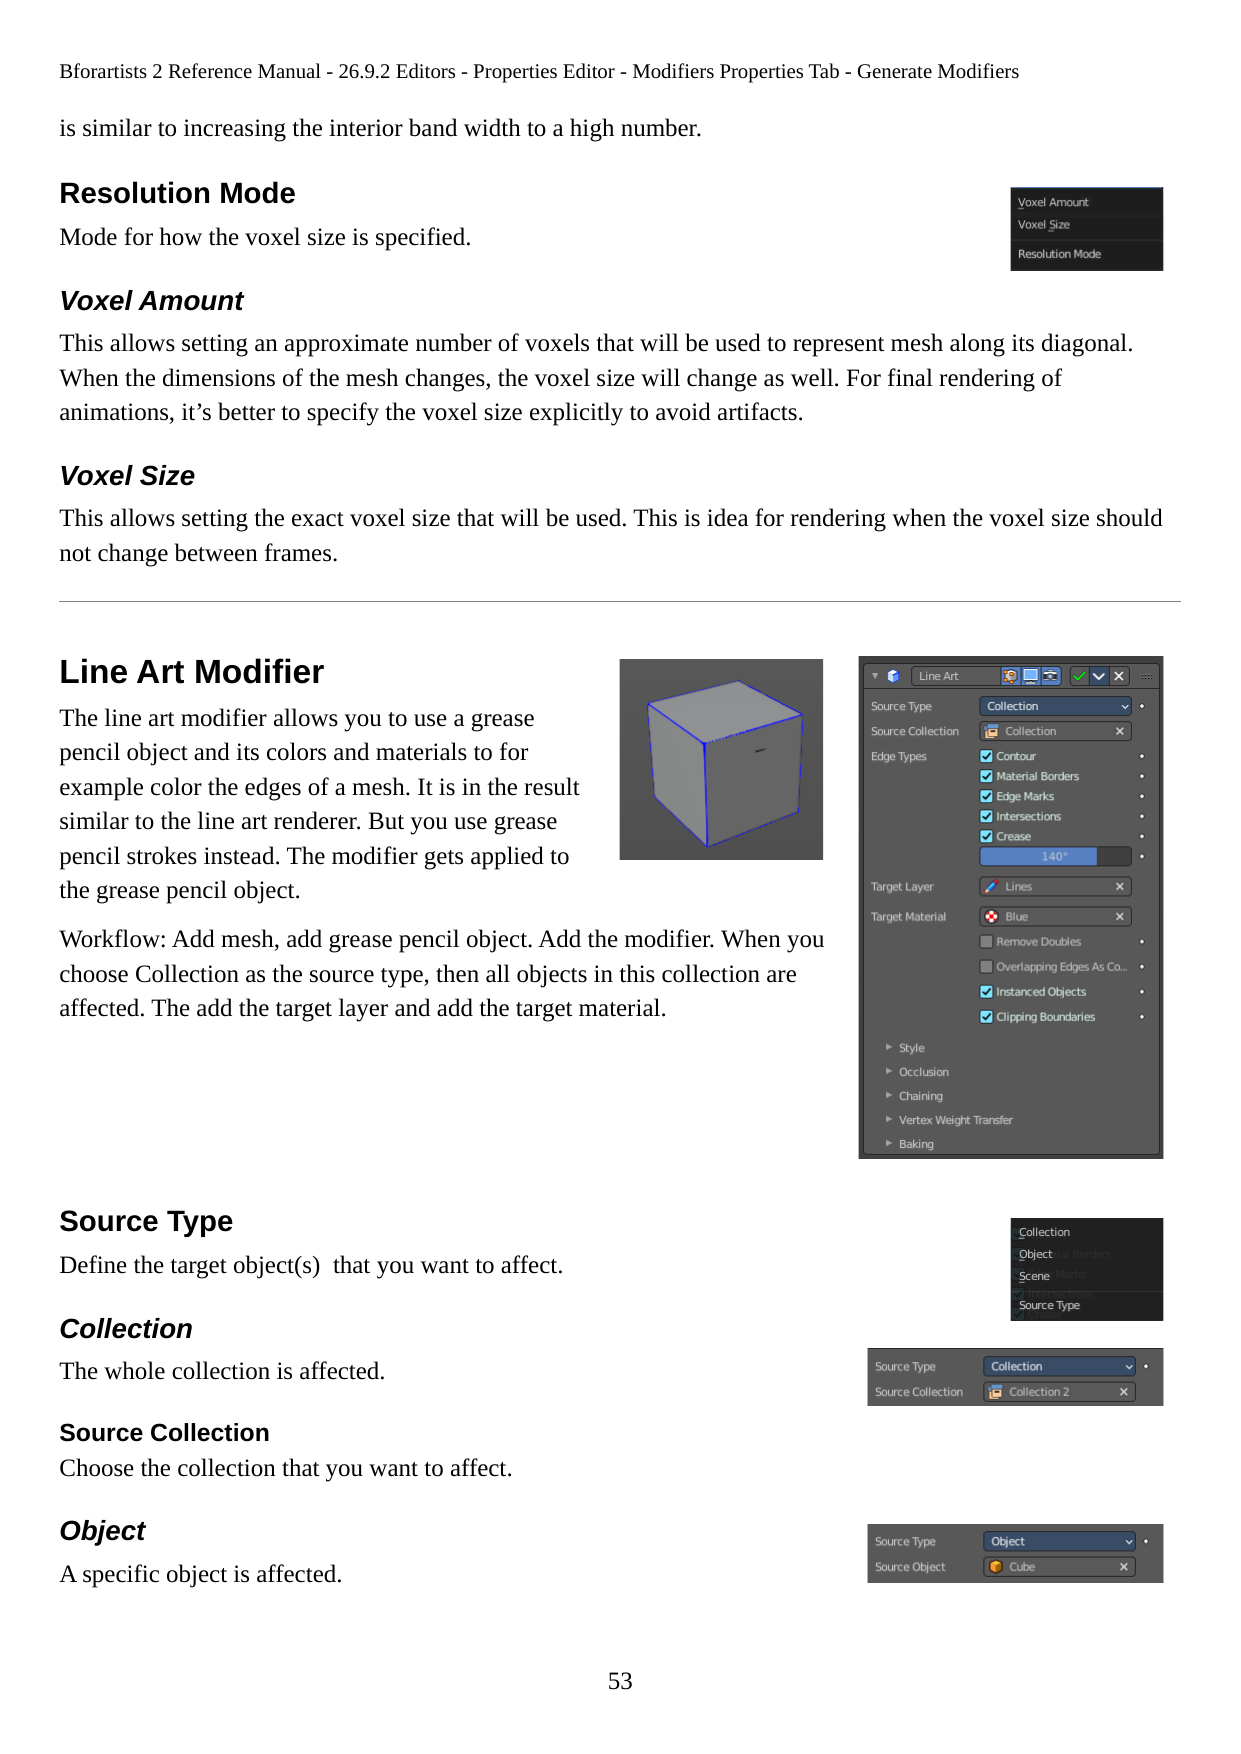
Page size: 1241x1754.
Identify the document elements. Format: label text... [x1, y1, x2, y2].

text This allows setting an approximate number of voxels that will be used to represent mesh along its diagonal. When the dimensions of the mesh changes, the voxel size will change as well. For final rendering of animations, it’s better to specify the voxel size explicitly to avoid artifacts. [59, 328, 1181, 426]
picture [1010, 187, 1164, 271]
text is similar to increasing the interior band width to a high number. [59, 113, 1181, 141]
picture [867, 1348, 1164, 1406]
picture [619, 659, 824, 860]
subtitle Object [59, 1514, 1181, 1546]
text Choose the collection that you want to affect. [59, 1453, 1181, 1482]
text Workflow: Add mesh, add grease pencil object. Add the modifier. When you choose Collection as the source type, then all objects in this collection are affected. The add the target layer and add the target material. [59, 924, 858, 1022]
text A specific object is affected. [59, 1559, 1181, 1587]
subtitle Voxel Amount [59, 284, 1181, 316]
subtitle Voxel Size [59, 459, 1181, 491]
text Mode for how the voxel size is specified. [59, 222, 1010, 251]
text The whole collection is affected. [59, 1356, 867, 1385]
text The line art modifier allows you to use a grease pencil object and its colors and materials to for example color the edges of a mesh. It is in the result similar to the line art renderer. But you use grease pencil strokes instead. The modifier gets applied to the grease pencil object. [59, 703, 858, 904]
subtitle Collection [59, 1312, 1181, 1344]
subtitle Source Type [59, 1204, 1181, 1238]
subtitle Resolution Mode [59, 176, 1181, 210]
text This allows setting the exact voxel size that will be used. This is idea for rendering when the voxel size should not change between frames. [59, 503, 1181, 567]
subtitle Line Art Modifier [59, 652, 1181, 691]
subtitle Source Collection [59, 1418, 1181, 1447]
picture [867, 1524, 1164, 1583]
picture [858, 656, 1164, 1159]
text Define the target object(s) that you want to affect. [59, 1251, 1010, 1279]
picture [1010, 1218, 1164, 1321]
